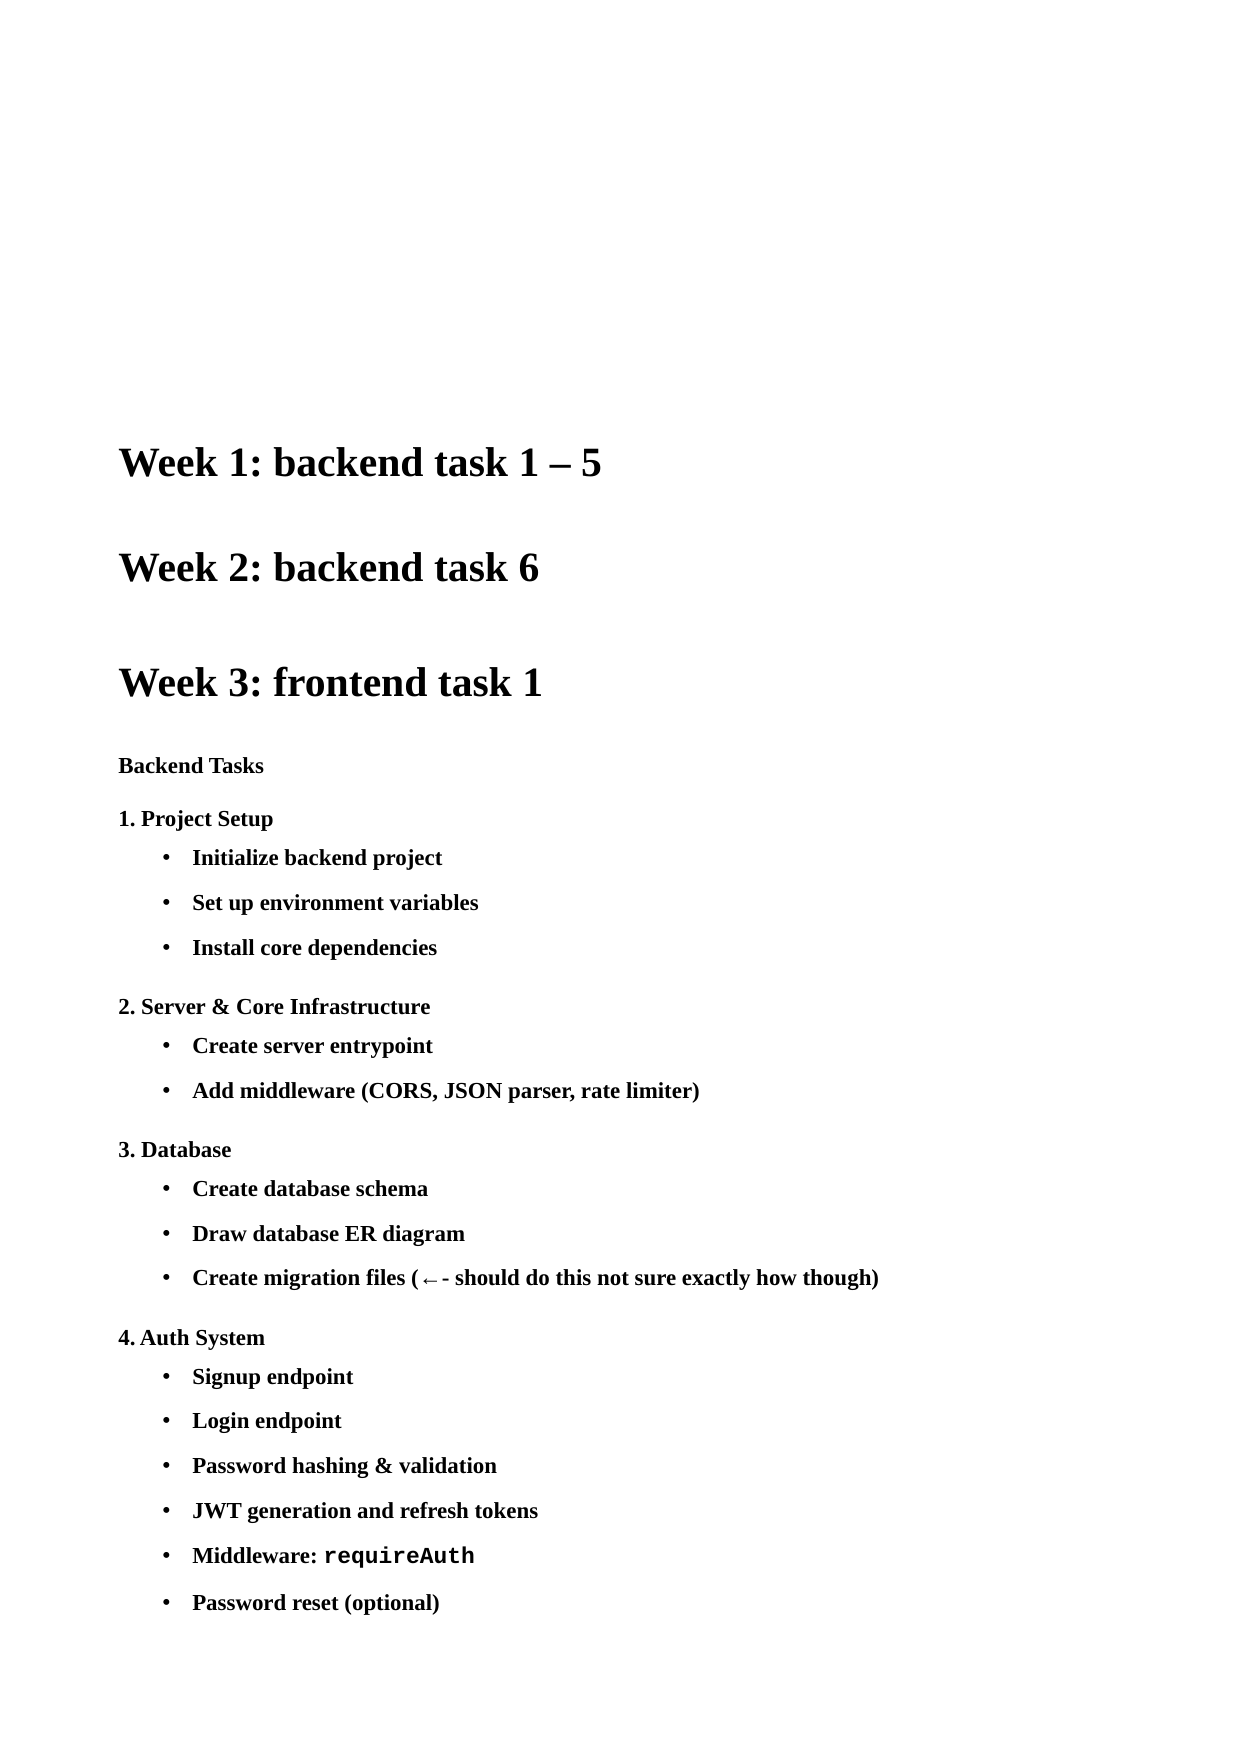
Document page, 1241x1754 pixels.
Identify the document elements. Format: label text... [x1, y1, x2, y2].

subtitle Backend Tasks [118, 752, 1122, 778]
list Signup endpoint [162, 1363, 1122, 1389]
list Draw database ER diagram [162, 1220, 1122, 1246]
subtitle 2. Server & Core Infrastructure [118, 993, 1122, 1019]
list Password hashing & validation [162, 1452, 1122, 1479]
list Add middleware (CORS, JSON parser, rate limiter) [162, 1077, 1122, 1103]
list Password reset (optional) [162, 1589, 1122, 1615]
list JWT generation and refresh tokens [162, 1497, 1122, 1523]
subtitle 1. Project Setup [118, 805, 1122, 832]
list Initialize backend project [162, 844, 1122, 870]
subtitle 4. Auth System [118, 1324, 1122, 1350]
list Set up environment variables [162, 889, 1122, 915]
text Week 3: frontend task 1 [118, 657, 1122, 705]
subtitle 3. Database [118, 1136, 1122, 1162]
list Middleware: requireAuth [162, 1542, 1122, 1570]
list Create migration files (←- should do this not sure exactly how though) [162, 1264, 1122, 1291]
list Login endpoint [162, 1407, 1122, 1434]
list Create server entrypoint [162, 1032, 1122, 1058]
subtitle Week 1: backend task 1 – 5 [118, 437, 1122, 485]
list Install core dependencies [162, 934, 1122, 960]
text Week 2: backend task 6 [118, 543, 1122, 591]
list Create database schema [162, 1175, 1122, 1201]
